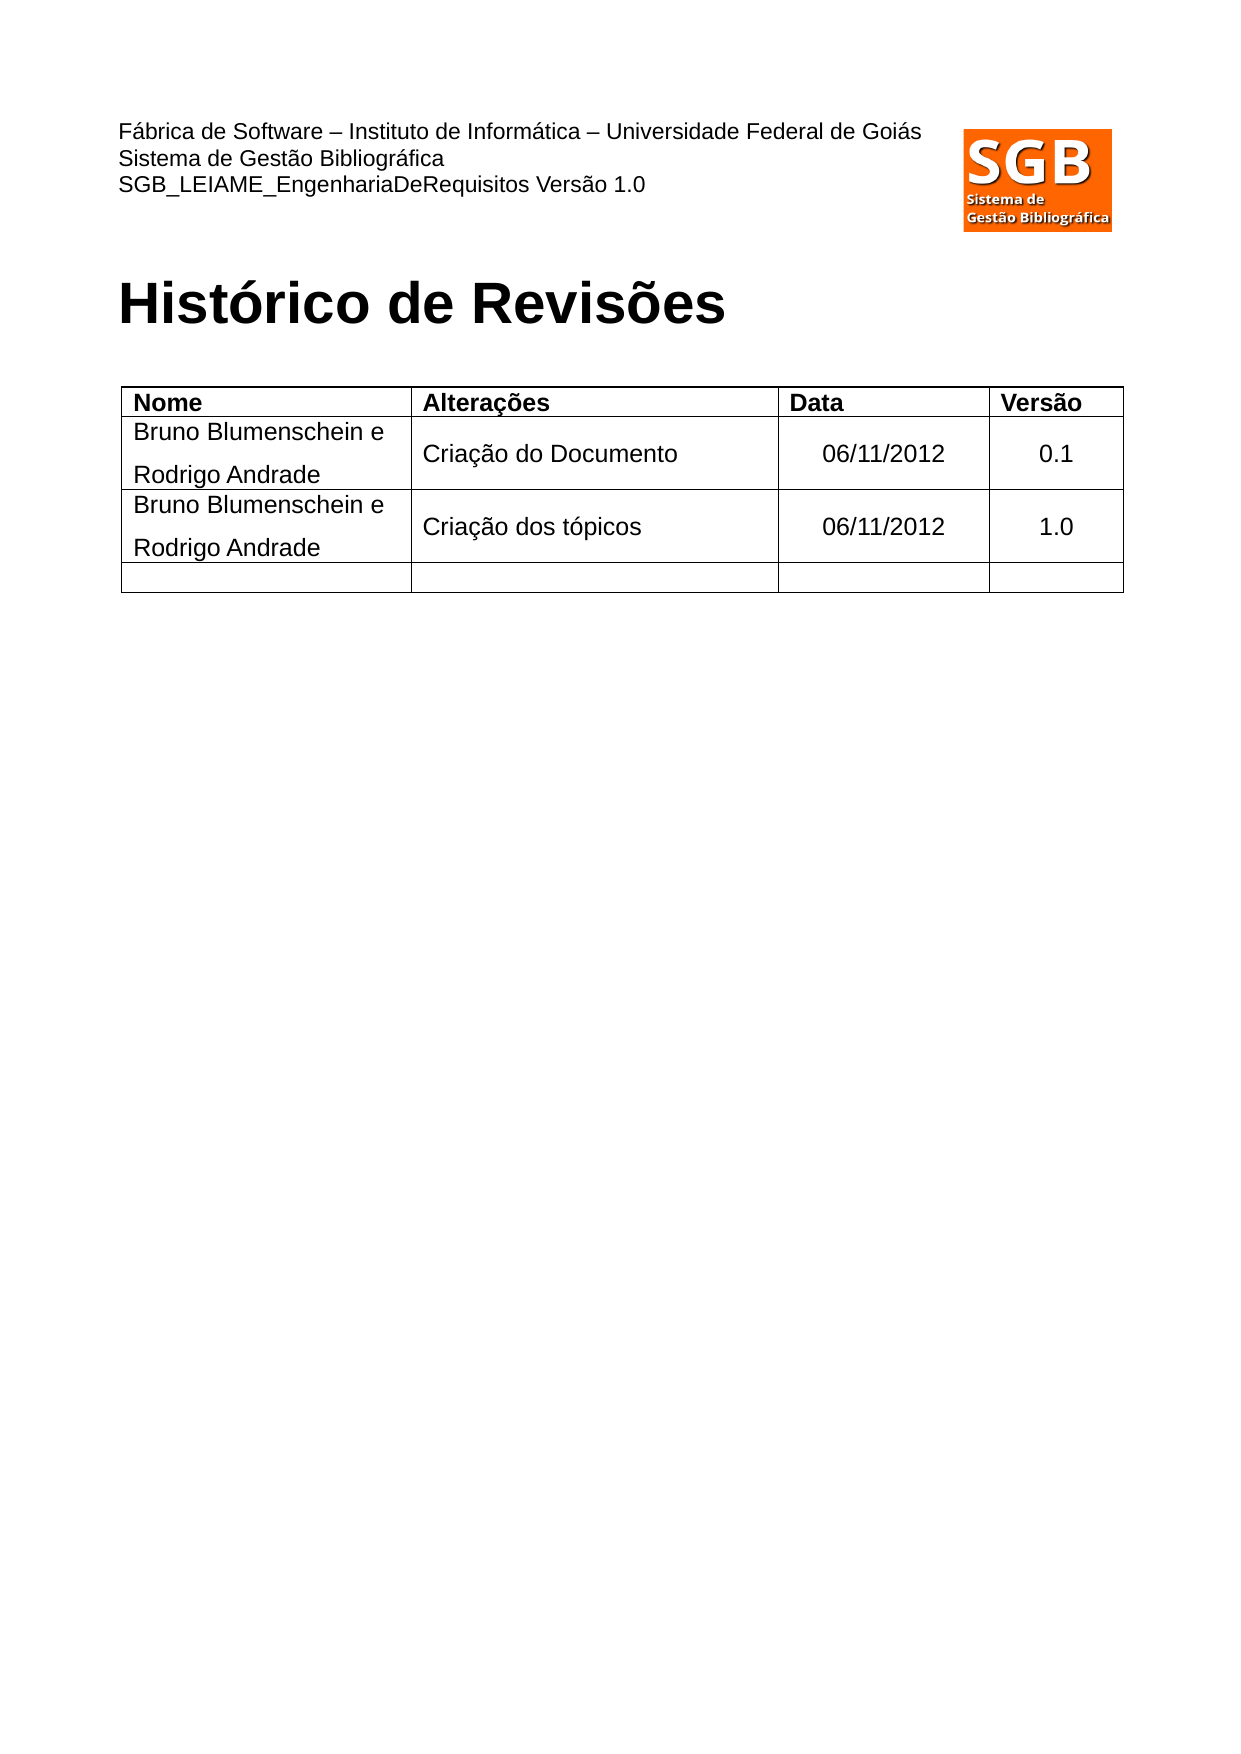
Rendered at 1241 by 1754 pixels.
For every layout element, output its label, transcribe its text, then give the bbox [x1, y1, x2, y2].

table_cell Bruno Blumenschein e Rodrigo Andrade [122, 417, 411, 489]
table_cell 06/11/2012 [779, 417, 989, 489]
table_cell [122, 563, 411, 592]
table_cell Bruno Blumenschein e Rodrigo Andrade [122, 490, 411, 562]
table_cell 1.0 [990, 490, 1123, 562]
table_header Data [779, 388, 989, 416]
table_cell [779, 563, 989, 592]
text Histórico de Revisões [118, 269, 1122, 336]
table_cell [990, 563, 1123, 592]
table_cell Criação dos tópicos [412, 490, 778, 562]
table_cell 0.1 [990, 417, 1123, 489]
table_header Versão [990, 388, 1123, 416]
table_cell 06/11/2012 [779, 490, 989, 562]
table_header Nome [122, 388, 411, 416]
table_header Alterações [412, 388, 778, 416]
table_cell Criação do Documento [412, 417, 778, 489]
table_cell [412, 563, 778, 592]
picture [963, 129, 1112, 232]
